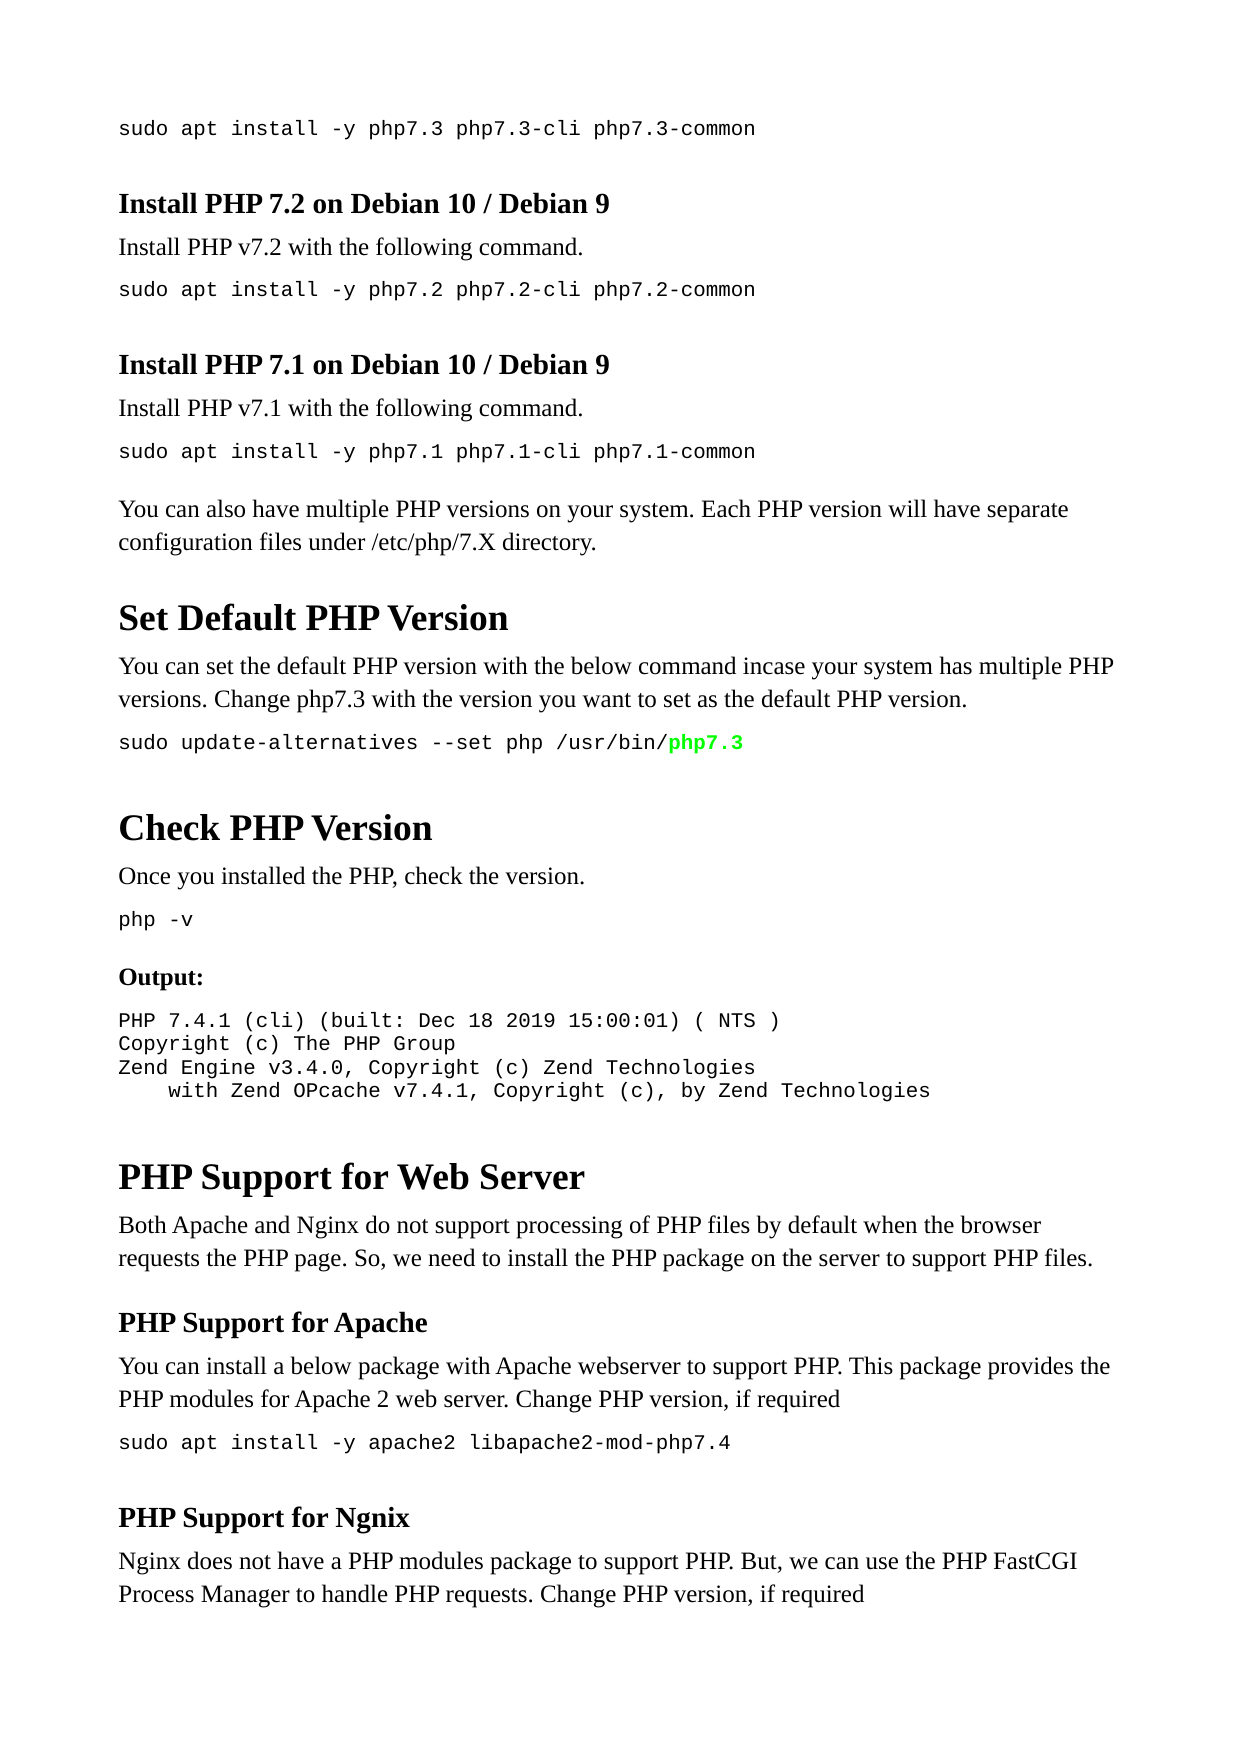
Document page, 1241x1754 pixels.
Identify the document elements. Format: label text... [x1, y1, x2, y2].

text PHP 7.4.1 (cli) (built: Dec 18 2019 15:00:01) ( NTS ) [118, 1009, 1122, 1033]
subtitle Set Default PHP Version [118, 595, 1122, 638]
text Both Apache and Nginx do not support processing of PHP files by default when the browser requests the PHP page. So, we need to install the PHP package on the server to support PHP files. [118, 1210, 1122, 1272]
text Zend Engine v3.4.0, Copyright (c) Zend Technologies [118, 1057, 1122, 1081]
text Install PHP v7.2 with the following command. [118, 232, 1122, 261]
subtitle Check PHP Version [118, 806, 1122, 849]
text sudo apt install -y apache2 libapache2-mod-php7.4 [118, 1432, 1122, 1456]
text Copyright (c) The PHP Group [118, 1033, 1122, 1057]
text You can also have multiple PHP versions on your system. Each PHP version will have separate configuration files under /etc/php/7.X directory. [118, 494, 1122, 556]
text sudo apt install -y php7.1 php7.1-cli php7.1-common [118, 441, 1122, 464]
text with Zend OPcache v7.4.1, Copyright (c), by Zend Technologies [118, 1081, 1122, 1104]
subtitle Install PHP 7.2 on Debian 10 / Debian 9 [118, 186, 1122, 219]
subtitle Install PHP 7.1 on Debian 10 / Debian 9 [118, 347, 1122, 381]
text Install PHP v7.1 with the following command. [118, 393, 1122, 422]
text php -v [118, 909, 1122, 932]
text You can set the default PHP version with the below command incase your system has multiple PHP versions. Change php7.3 with the version you want to set as the default PHP version. [118, 651, 1122, 713]
text Nginx does not have a PHP modules package to support PHP. But, we can use the PHP FastCGI Process Manager to handle PHP requests. Change PHP version, if required [118, 1546, 1122, 1607]
text Output: [118, 962, 1122, 991]
text Once you installed the PHP, check the version. [118, 861, 1122, 890]
text You can install a below package with Apache webserver to support PHP. This package provides the PHP modules for Apache 2 web server. Change PHP version, if required [118, 1351, 1122, 1413]
text sudo apt install -y php7.2 php7.2-cli php7.2-common [118, 279, 1122, 303]
subtitle PHP Support for Web Server [118, 1154, 1122, 1198]
subtitle PHP Support for Apache [118, 1305, 1122, 1339]
text sudo update-alternatives --set php /usr/bin/php7.3 [118, 732, 1122, 755]
text sudo apt install -y php7.3 php7.3-cli php7.3-common [118, 118, 1122, 142]
subtitle PHP Support for Ngnix [118, 1500, 1122, 1533]
